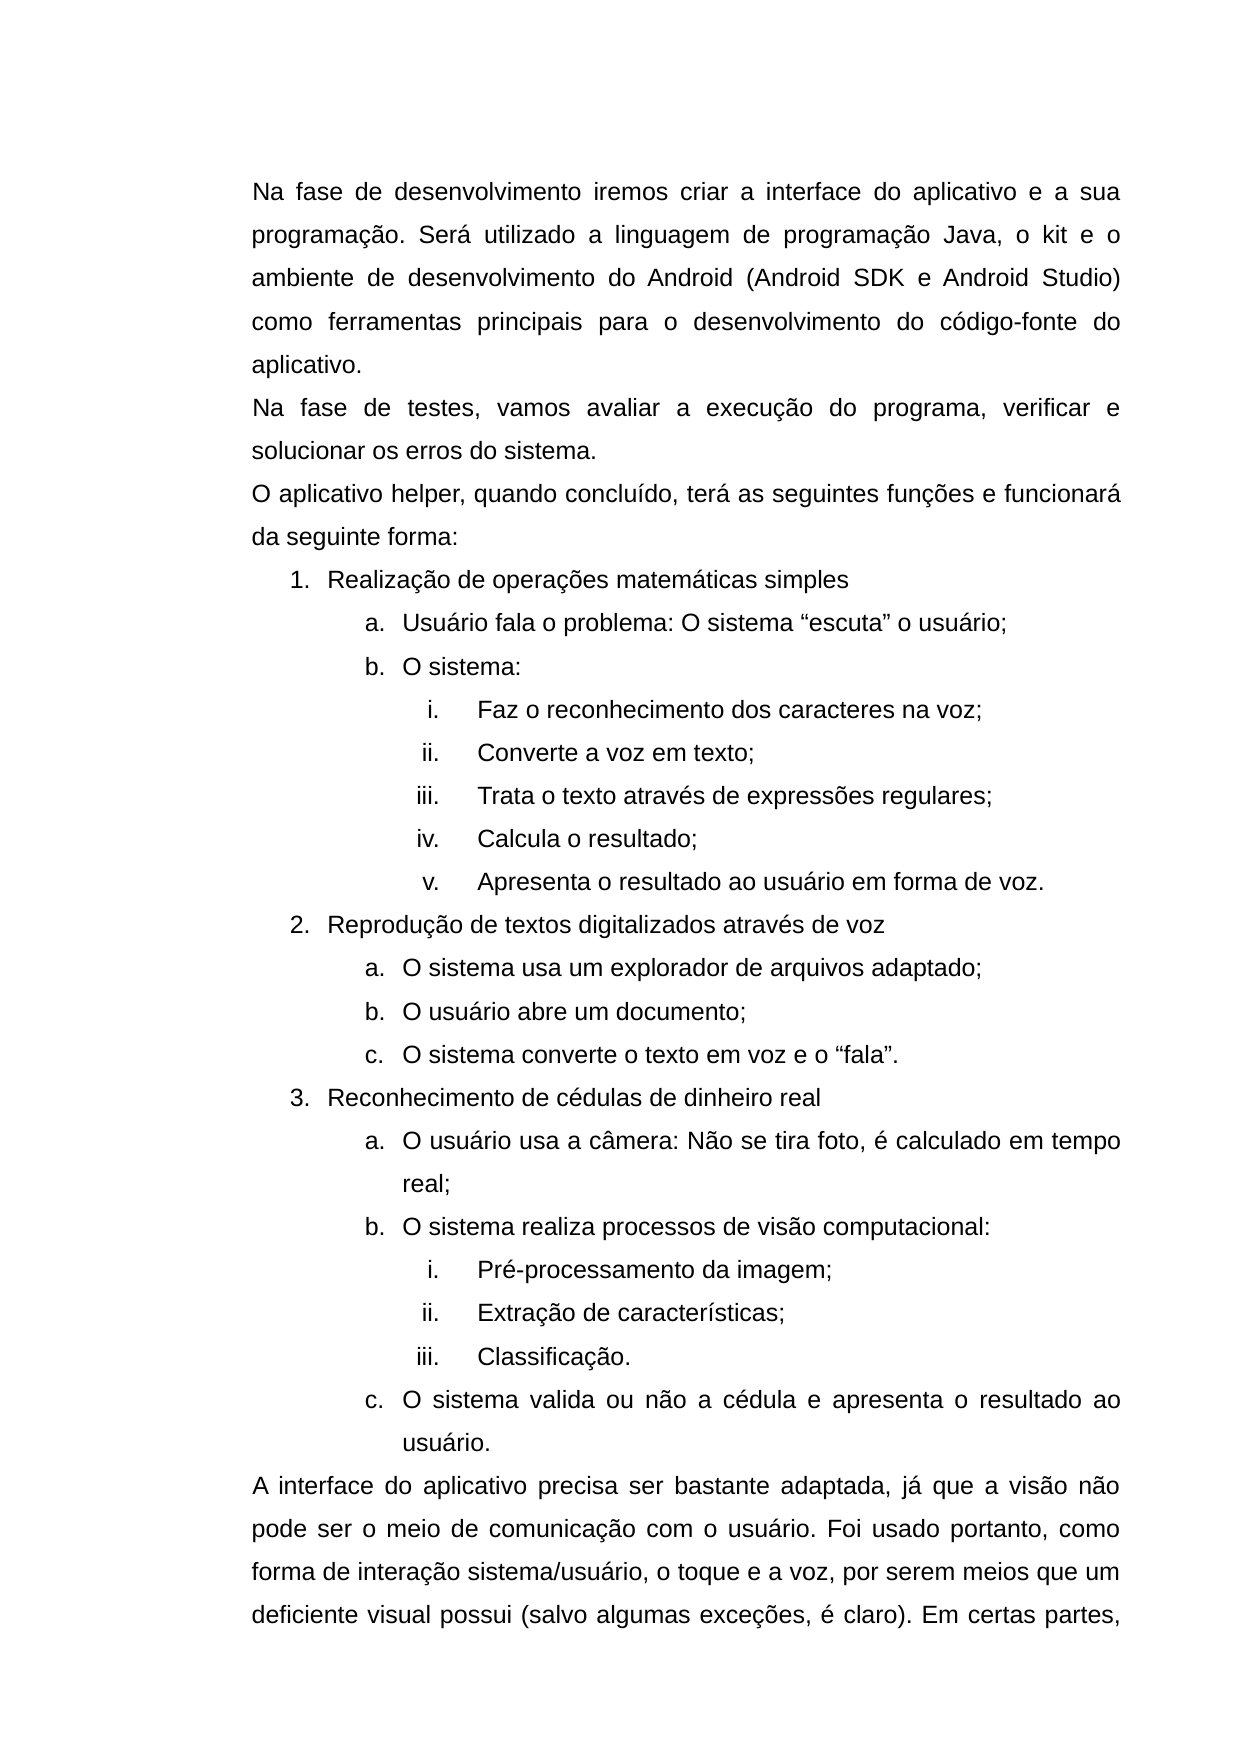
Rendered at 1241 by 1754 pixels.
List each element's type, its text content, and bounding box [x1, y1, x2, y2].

list O sistema converte o texto em voz e o “fala”. [364, 1039, 1122, 1068]
list Reprodução de textos digitalizados através de voz [289, 910, 1122, 939]
text O aplicativo helper, quando concluído, terá as seguintes funções e funcionará da seguinte forma: [251, 479, 1122, 551]
list Pré-processamento da imagem; [439, 1255, 1122, 1284]
list Apresenta o resultado ao usuário em forma de voz. [439, 867, 1122, 896]
list O sistema valida ou não a cédula e apresenta o resultado ao usuário. [364, 1384, 1122, 1456]
list O usuário usa a câmera: Não se tira foto, é calculado em tempo real; [364, 1126, 1122, 1198]
list Realização de operações matemáticas simples [289, 565, 1122, 594]
text A interface do aplicativo precisa ser bastante adaptada, já que a visão não pode ser o meio de comunicação com o usuário. Foi usado portanto, como forma de interação sistema/usuário, o toque e a voz, por serem meios que um deficiente visual possui (salvo algumas exceções, é claro). Em certas partes, [251, 1471, 1122, 1629]
list O usuário abre um documento; [364, 996, 1122, 1025]
list Trata o texto através de expressões regulares; [439, 781, 1122, 809]
text Na fase de testes, vamos avaliar a execução do programa, verificar e solucionar os erros do sistema. [251, 393, 1122, 464]
list Reconhecimento de cédulas de dinheiro real [289, 1083, 1122, 1111]
list O sistema realiza processos de visão computacional: [364, 1212, 1122, 1241]
list Classificação. [439, 1341, 1122, 1370]
list Usuário fala o problema: O sistema “escuta” o usuário; [364, 608, 1122, 637]
list Faz o reconhecimento dos caracteres na voz; [439, 694, 1122, 723]
list Converte a voz em texto; [439, 738, 1122, 766]
text Na fase de desenvolvimento iremos criar a interface do aplicativo e a sua programação. Será utilizado a linguagem de programação Java, o kit e o ambiente de desenvolvimento do Android (Android SDK e Android Studio) como ferramentas principais para o desenvolvimento do código-fonte do aplicativo. [251, 177, 1122, 378]
list Calcula o resultado; [439, 824, 1122, 853]
list O sistema: [364, 651, 1122, 680]
list O sistema usa um explorador de arquivos adaptado; [364, 953, 1122, 982]
list Extração de características; [439, 1298, 1122, 1327]
